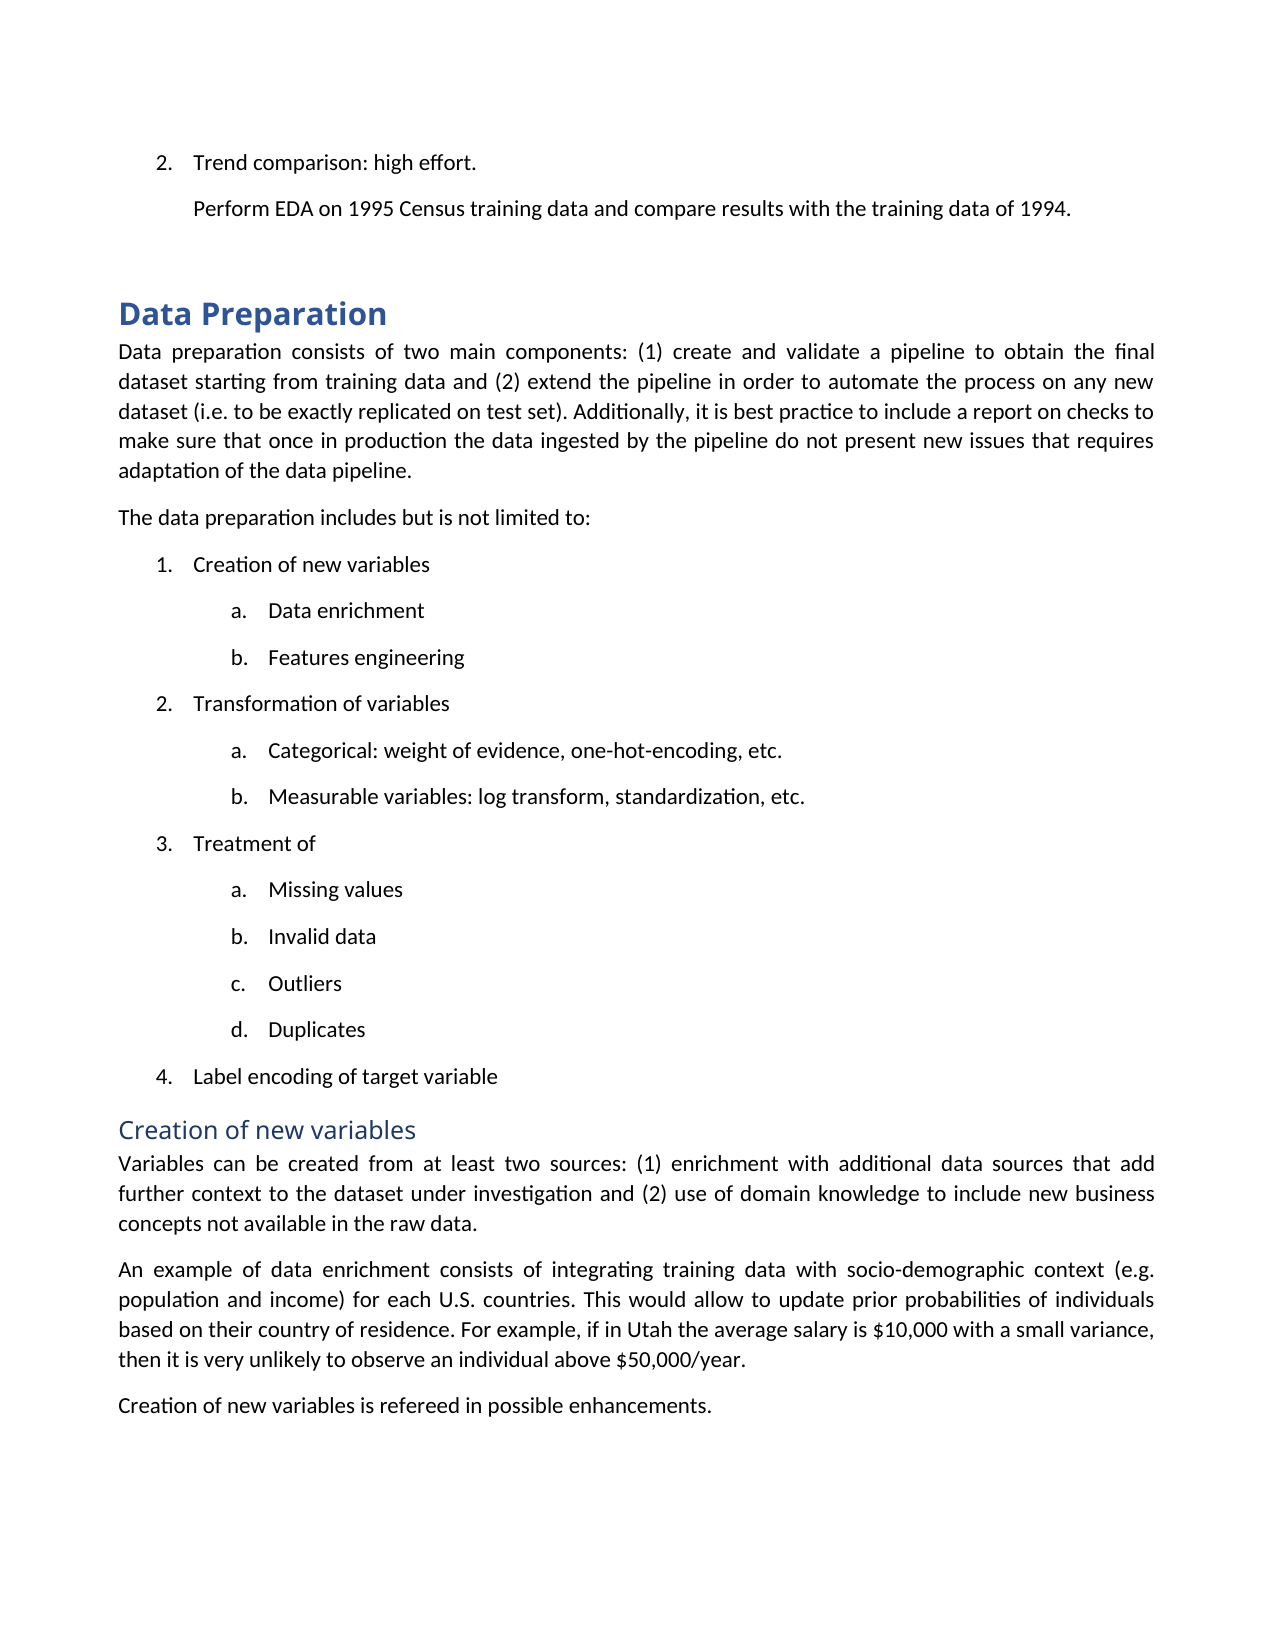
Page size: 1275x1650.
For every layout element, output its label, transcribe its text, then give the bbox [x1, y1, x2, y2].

subtitle Data Preparation [118, 291, 1157, 334]
list Missing values [231, 876, 1157, 904]
list Outliers [231, 969, 1157, 997]
list Trend comparison: high effort. [156, 148, 1157, 176]
text An example of data enrichment consists of integrating training data with socio-demographic context (e.g. population and income) for each U.S. countries. This would allow to update prior probabilities of individuals based on their country of residence. For example, if in Utah the average salary is $10,000 with a small variance, then it is very unlikely to observe an individual above $50,000/year. [118, 1255, 1157, 1373]
list Treatment of [156, 829, 1157, 857]
list Creation of new variables [156, 550, 1157, 578]
list Duplicates [231, 1015, 1157, 1043]
list Label encoding of target variable [156, 1062, 1157, 1090]
text Variables can be created from at least two sources: (1) enrichment with additional data sources that add further context to the dataset under investigation and (2) use of domain knowledge to include new business concepts not available in the raw data. [118, 1149, 1157, 1237]
list Transformation of variables [156, 689, 1157, 717]
list Measurable variables: log transform, standardization, etc. [231, 782, 1157, 811]
list Invalid data [231, 922, 1157, 950]
list Features engineering [231, 643, 1157, 671]
text The data preparation includes but is not limited to: [118, 503, 1157, 531]
list Categorical: weight of evidence, one-hot-encoding, etc. [231, 736, 1157, 764]
text Creation of new variables is refereed in possible enhancements. [118, 1392, 1157, 1419]
text Data preparation consists of two main components: (1) create and validate a pipeline to obtain the final dataset starting from training data and (2) extend the pipeline in order to automate the process on any new dataset (i.e. to be exactly replicated on test set). Additionally, it is best practice to include a report on checks to make sure that once in production the data ingested by the pipeline do not present new issues that requires adaptation of the data pipeline. [118, 337, 1157, 484]
subtitle Creation of new variables [118, 1113, 1157, 1147]
list Data enrichment [231, 596, 1157, 624]
list Perform EDA on 1995 Census training data and compare results with the training data of 1994. [193, 194, 1157, 222]
